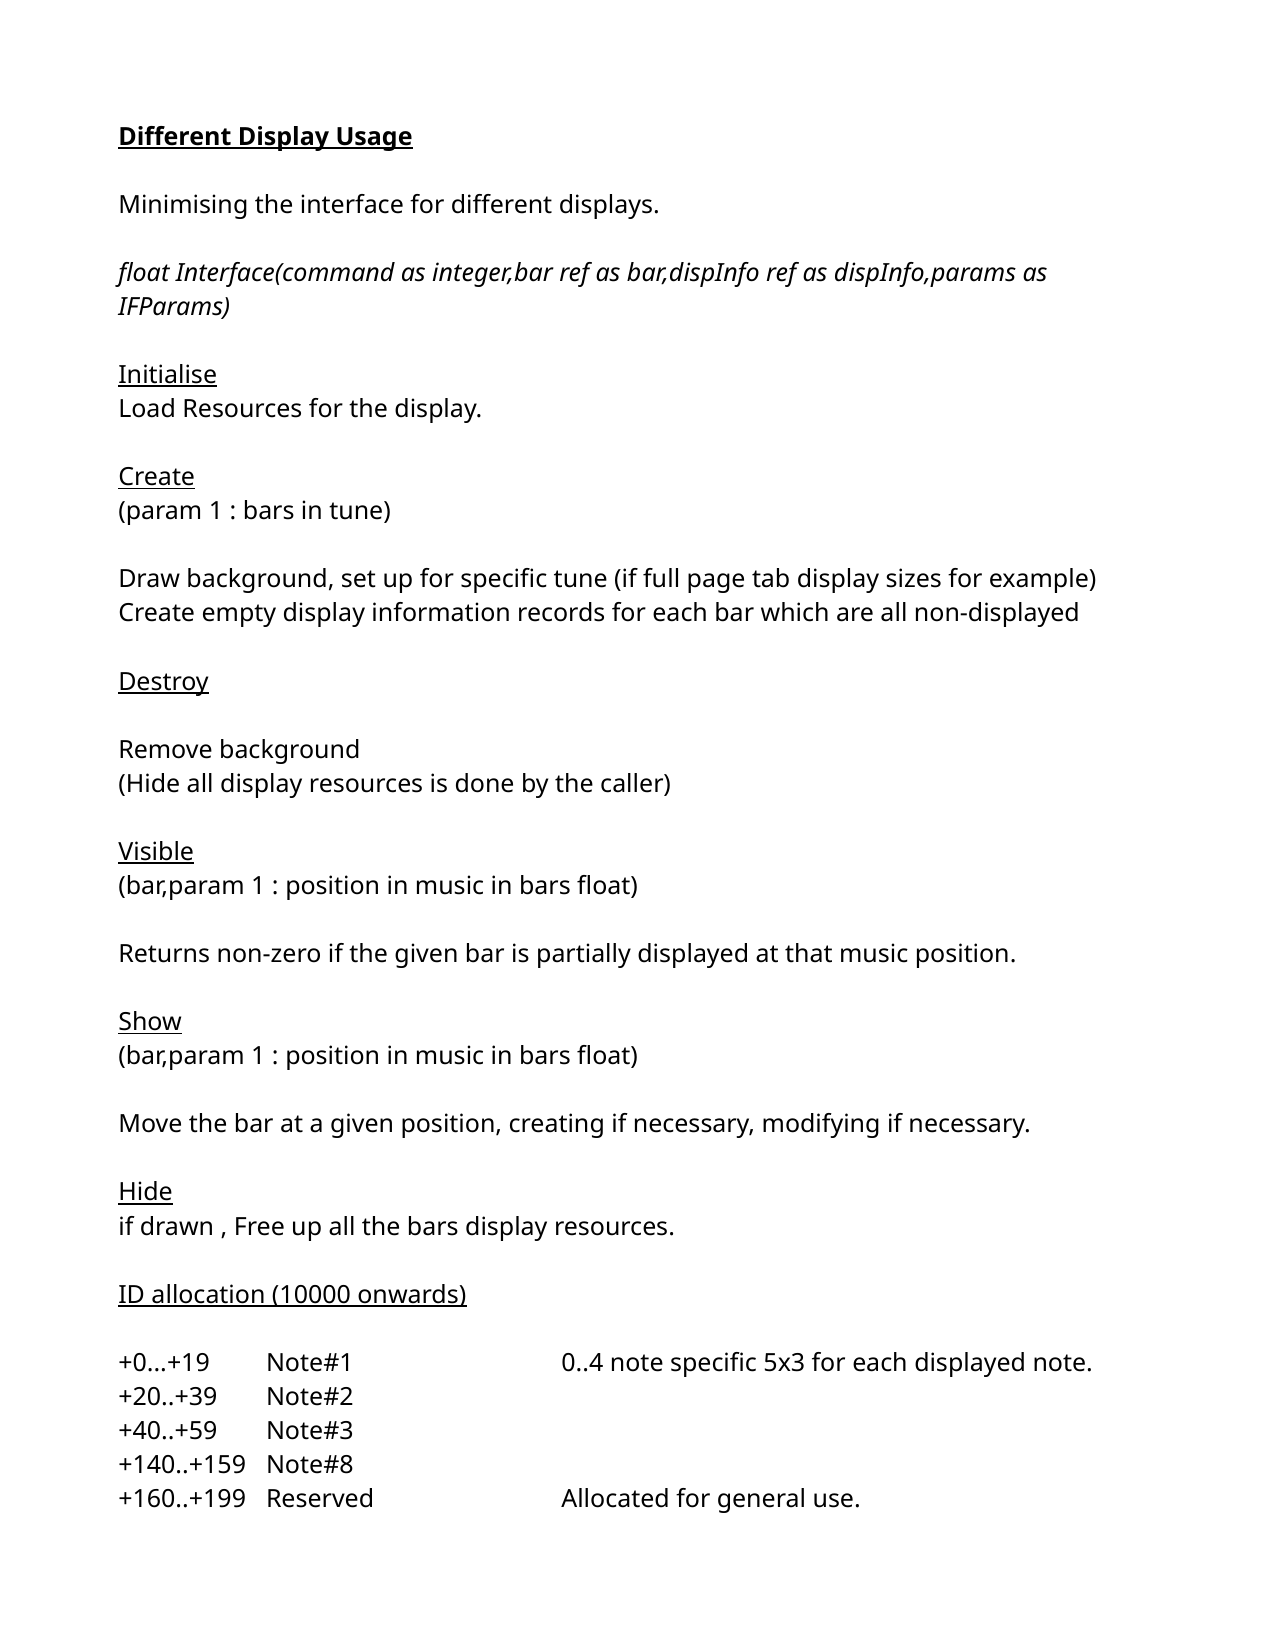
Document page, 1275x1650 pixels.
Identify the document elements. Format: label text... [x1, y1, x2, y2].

text Draw background, set up for specific tune (if full page tab display sizes for example) [118, 561, 1157, 595]
text +160..+199 Reserved Allocated for general use. [118, 1481, 1157, 1515]
text (Hide all display resources is done by the caller) [118, 765, 1157, 799]
text Hide [118, 1174, 1157, 1208]
text Initialise [118, 357, 1157, 391]
text Visible [118, 833, 1157, 867]
text Returns non-zero if the given bar is partially displayed at that music position. [118, 936, 1157, 970]
text Remove background [118, 731, 1157, 765]
text +20..+39 Note#2 [118, 1378, 1157, 1412]
text ID allocation (10000 onwards) [118, 1276, 1157, 1310]
text Show [118, 1004, 1157, 1038]
text Move the bar at a given position, creating if necessary, modifying if necessary. [118, 1106, 1157, 1140]
text float Interface(command as integer,bar ref as bar,dispInfo ref as dispInfo,params as IFParams) [118, 254, 1157, 322]
text Load Resources for the display. [118, 391, 1157, 425]
text Different Display Usage [118, 118, 1157, 152]
text if drawn , Free up all the bars display resources. [118, 1208, 1157, 1242]
text +40..+59 Note#3 [118, 1412, 1157, 1447]
text +0...+19 Note#1 0..4 note specific 5x3 for each displayed note. [118, 1344, 1157, 1378]
text +140..+159 Note#8 [118, 1447, 1157, 1481]
text (param 1 : bars in tune) [118, 493, 1157, 527]
text (bar,param 1 : position in music in bars float) [118, 867, 1157, 902]
text Create [118, 459, 1157, 493]
text (bar,param 1 : position in music in bars float) [118, 1038, 1157, 1072]
text Minimising the interface for different displays. [118, 186, 1157, 220]
text Destroy [118, 663, 1157, 697]
text Create empty display information records for each bar which are all non-displayed [118, 595, 1157, 629]
